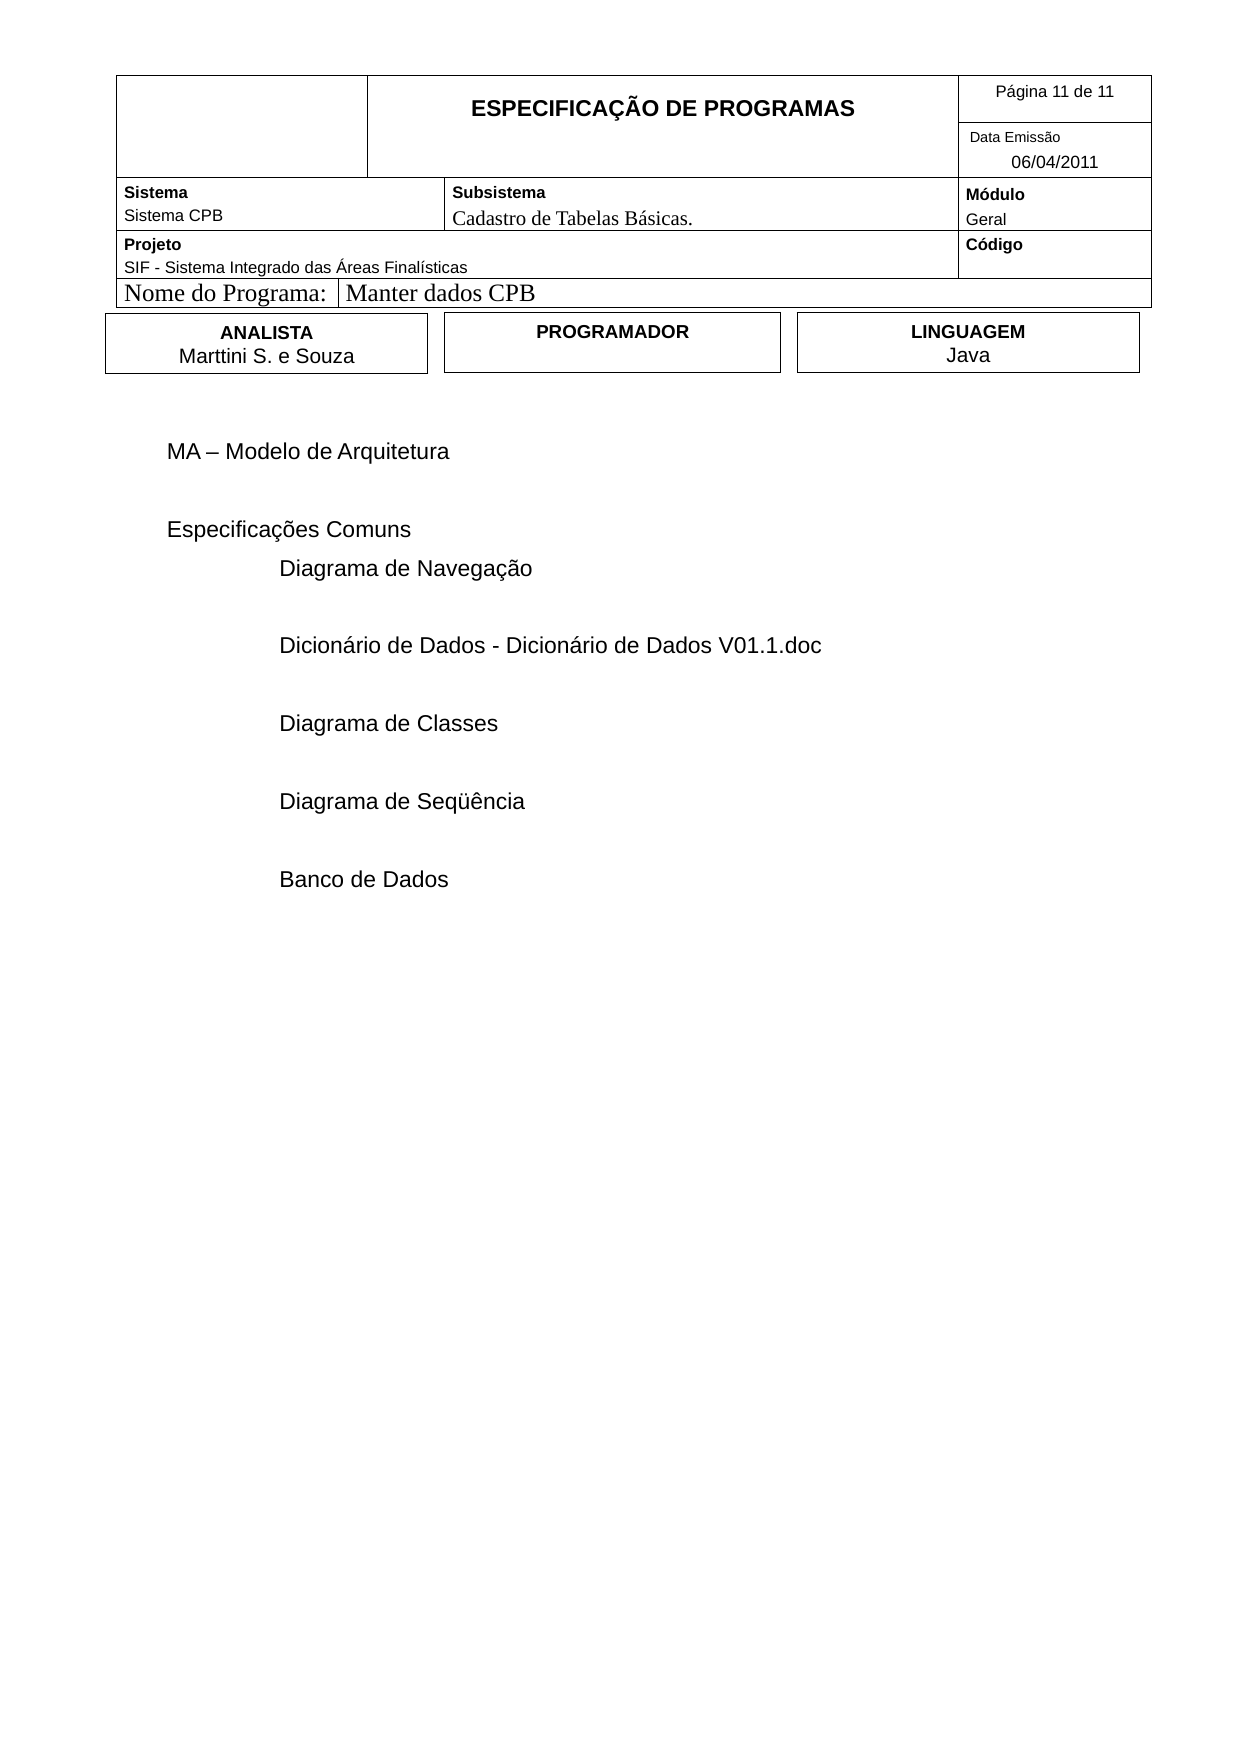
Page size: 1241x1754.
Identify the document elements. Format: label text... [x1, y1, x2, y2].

text Diagrama de Classes [219, 710, 1151, 737]
text Diagrama de Navegação [219, 555, 1151, 581]
text Banco de Dados [219, 866, 1151, 892]
text Diagrama de Seqüência [219, 788, 1151, 814]
text Dicionário de Dados - Dicionário de Dados V01.1.doc [219, 632, 1151, 659]
text MA – Modelo de Arquitetura [167, 438, 1151, 464]
text Especificações Comuns [167, 516, 1151, 542]
